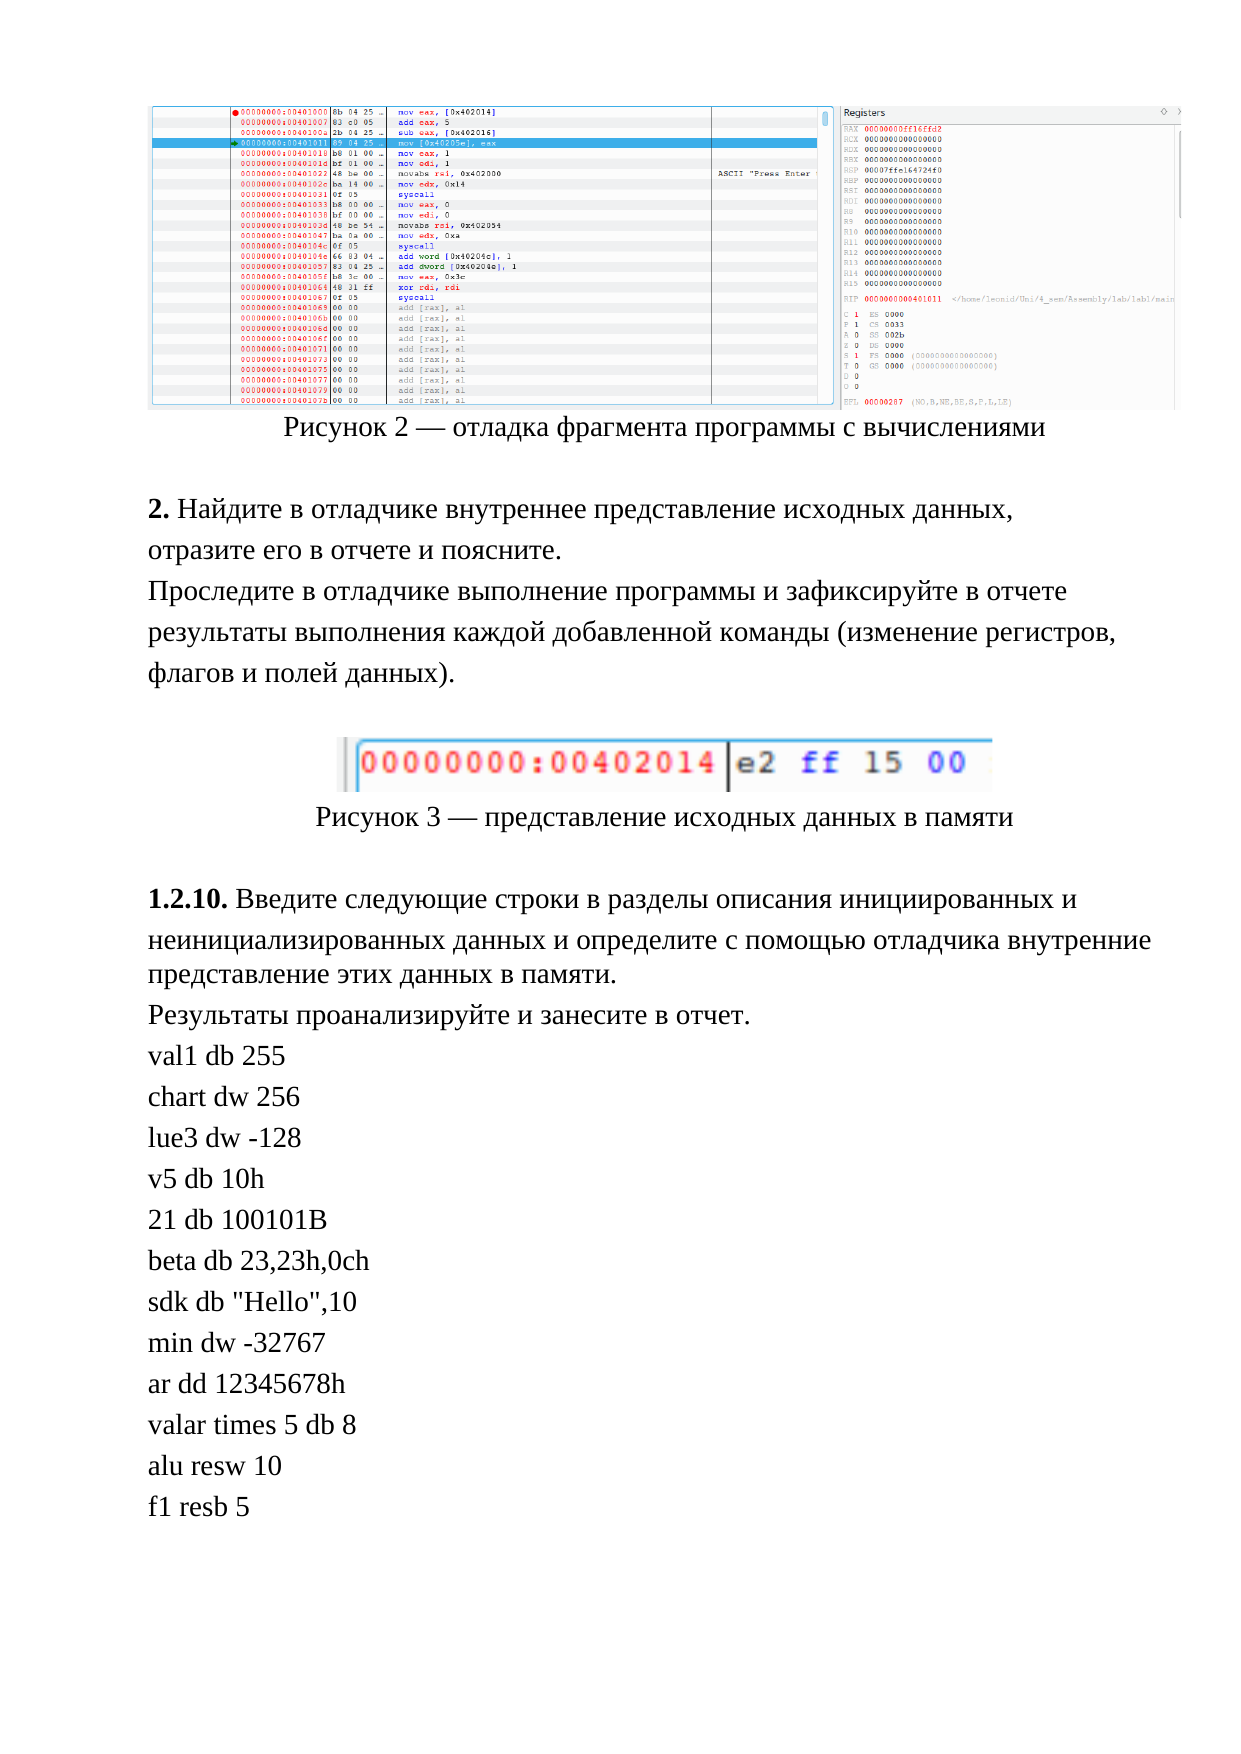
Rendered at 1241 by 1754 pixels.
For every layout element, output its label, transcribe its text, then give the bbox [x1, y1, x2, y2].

text lue3 dw -128 [148, 1120, 1181, 1154]
text beta db 23,23h,0ch [148, 1243, 1181, 1277]
text f1 resb 5 [148, 1489, 1181, 1523]
text результаты выполнения каждой добавленной команды (изменение регистров, [148, 614, 1181, 648]
text ar dd 12345678h [148, 1366, 1181, 1400]
picture [336, 737, 993, 792]
picture [147, 106, 1182, 410]
text chart dw 256 [148, 1079, 1181, 1113]
text 1.2.10. Введите следующие строки в разделы описания инициированных и [148, 881, 1181, 915]
text Рисунок 2 — отладка фрагмента программы с вычислениями [148, 410, 1181, 443]
text min dw -32767 [148, 1325, 1181, 1359]
text 21 db 100101B [148, 1202, 1181, 1236]
text флагов и полей данных). [148, 656, 1181, 689]
text Результаты проанализируйте и занесите в отчет. [148, 997, 1181, 1031]
text v5 db 10h [148, 1161, 1181, 1195]
text отразите его в отчете и поясните. [148, 532, 1181, 566]
text неинициализированных данных и определите с помощью отладчика внутренние представление этих данных в памяти. [148, 922, 1181, 989]
text sdk db "Hello",10 [148, 1284, 1181, 1318]
text Проследите в отладчике выполнение программы и зафиксируйте в отчете [148, 573, 1181, 607]
text 2. Найдите в отладчике внутреннее представление исходных данных, [148, 491, 1181, 525]
text valar times 5 db 8 [148, 1407, 1181, 1441]
text alu resw 10 [148, 1448, 1181, 1482]
text val1 db 255 [148, 1038, 1181, 1072]
text Рисунок 3 — представление исходных данных в памяти [148, 799, 1181, 833]
